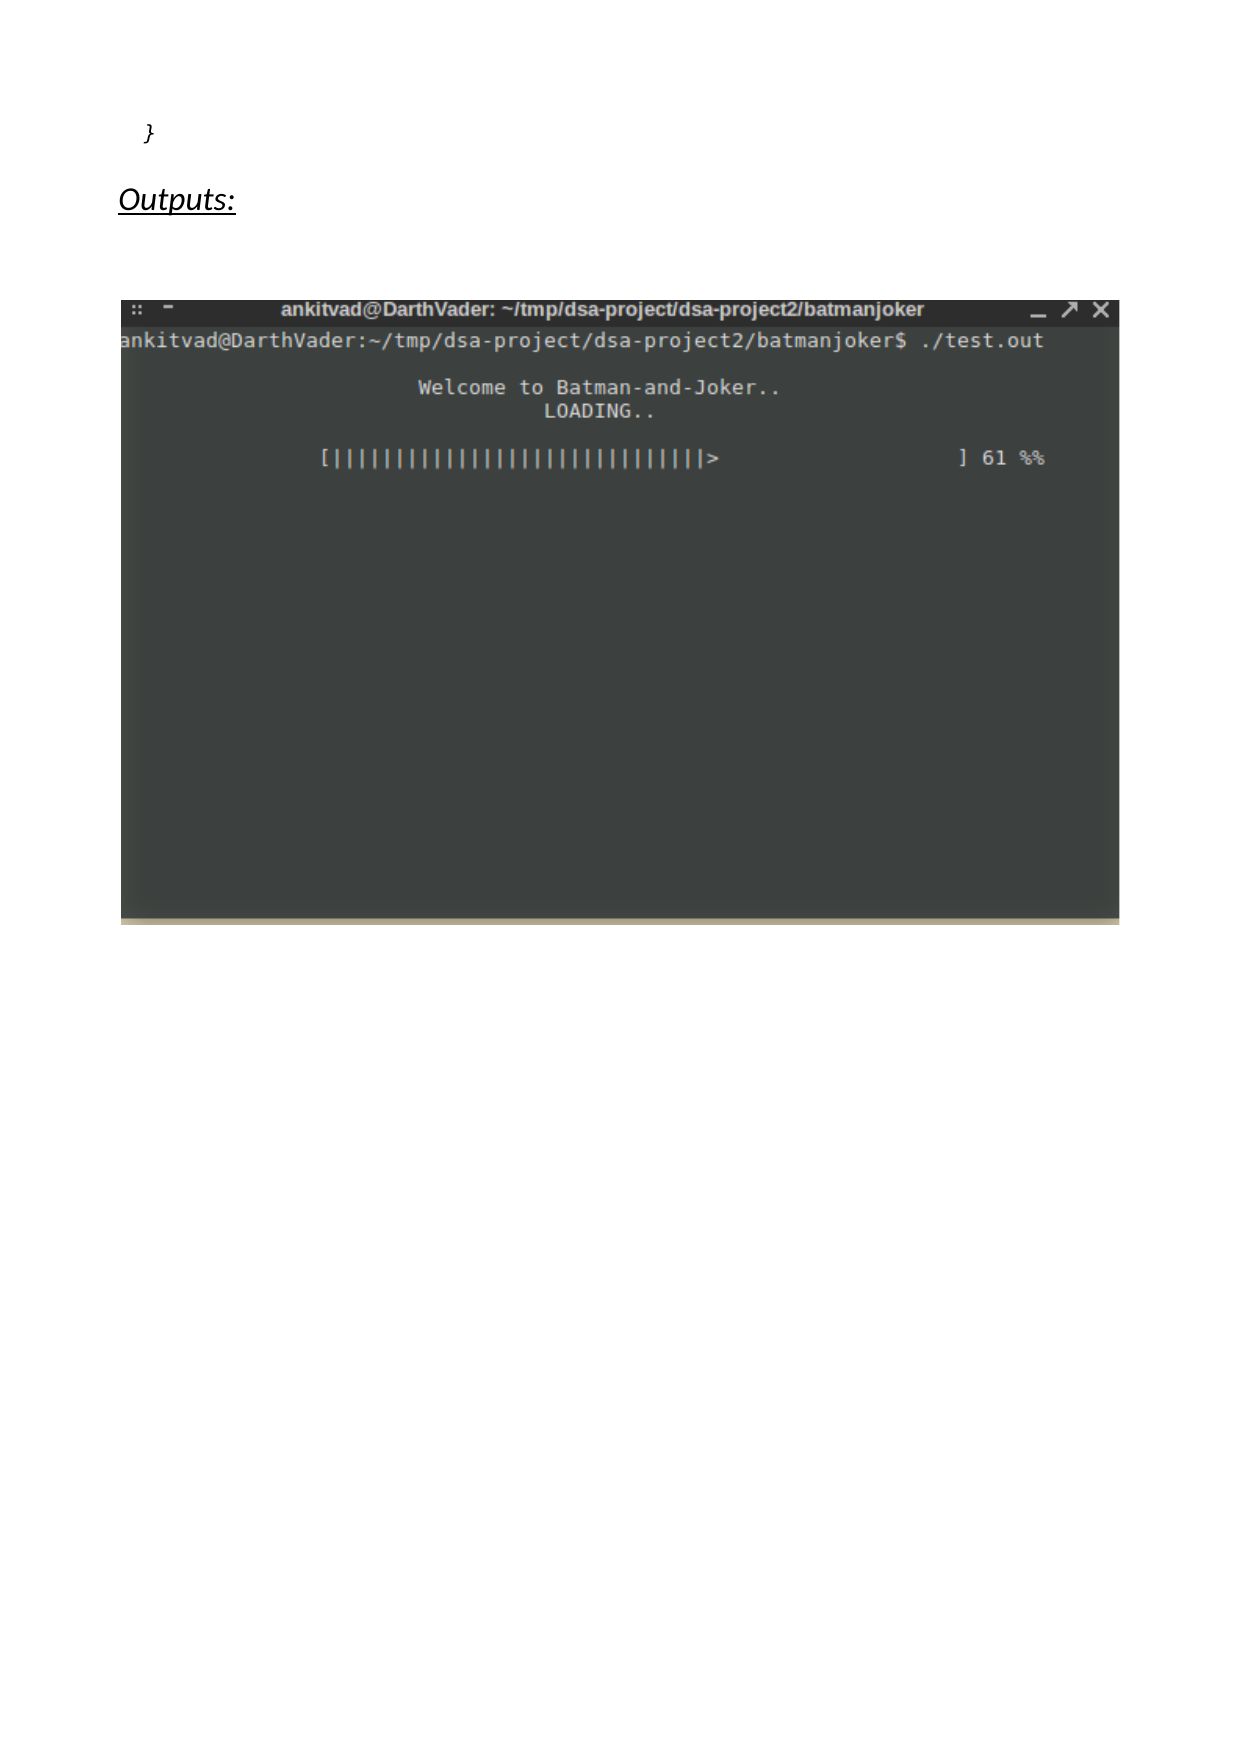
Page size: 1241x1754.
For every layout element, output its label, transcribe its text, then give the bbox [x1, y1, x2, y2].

picture [121, 300, 1120, 925]
table_header [118, 118, 129, 178]
text Outputs: [118, 178, 1122, 218]
table_header #include <iostream> #include <vector> #include <algorithm> #include <limits> #include <queue> #include <iterator> using namespace std; typedef vector<vector<pair<int,float> > > Graph;//So that the grph can store 2 numbers connected together. class Comparator { public: int operator() ( const pair<int,float>& p1, const pair<int,float> &p2) { return p1.second>p2.second; } }; void dijkstra(const Graph &G,const int &source,const int &destination,vector<int> &path) { vector<float> d(G.size()); vector<int> parent(G.size()); for(unsigned int i = 0 ;i < G.size(); i++) { d[i] = std::numeric_limits<float>::max(); parent[i] = -1; } priority_queue<pair<int,float>, vector<pair<int,float> >, Comparator> Q; d[source] = 0.0f; Q.push(make_pair(source,d[source])); while(!Q.empty()) { int u = Q.top().first; if(u==destination) break; Q.pop(); for(unsigned int i=0; i < G[u].size(); i++) { int v= G[u][i].first; float w = G[u][i].second; if(d[v] > d[u]+w) { d[v] = d[u]+w; parent[v] = u; Q.push(make_pair(v,d[v])); } } } path.clear(); int p = destination; path.push_back(destination); while(p!=source) { p = parent[p]; path.push_back(p); } } int main() { /* Graph GRAPH TYPE = UNDIRECTED NUMBER OF VERTICES = 6 indexed from 0 to 5 NUMBER OF EDGES = 9 edge 0->1 weight = 7 edge 0->2 weight = 9 edge 0->5 weight = 14 edge 1->2 weight = 10 edge 1->3 weight = 15 edge 2->5 weight = 2 edge 2->3 weight = 11 edge 3->4 weight = 6 edge 4->5 weight = 9 */ Graph g; int node; int start; int end; cout<<"\nPlease Insert the number of nodes..\n"; cin>>node; g.resize(node); for(int i=0;i<node;i++) { int connecting_node; int weight; int connections; cout<<"\nEnter details for node "<<i+1; cout<<"\nHow many connections does it have: "; cin>>connections; for(int j=0;j<connections;j++) { cout<<"\nEnter details for "<<j+1<<" conection"; cout<<"\nIt is connected to node: "; cin>>connecting_node; cout<<"\nWhat is the weight:"; cin>>weight; g[i].push_back(make_pair(connecting_node-1,weight)); g[connecting_node-1].push_back(make_pair(i,weight)); } } /* g[0].push_back(make_pair(1,7)); g[1].push_back(make_pair(0,7)); g[0].push_back(make_pair(2,9)); g[2].push_back(make_pair(0,9)); g[0].push_back(make_pair(5,14)); g[5].push_back(make_pair(0,14)); g[1].push_back(make_pair(2,10)); g[2].push_back(make_pair(1,10)); g[1].push_back(make_pair(3,15)); g[3].push_back(make_pair(1,15)); g[2].push_back(make_pair(5,2)); g[5].push_back(make_pair(2,2)); g[2].push_back(make_pair(3,11)); g[3].push_back(make_pair(2,11)); g[3].push_back(make_pair(4,6)); g[4].push_back(make_pair(3,6)); g[4].push_back(make_pair(5,9)); g[5].push_back(make_pair(4,9)); */ vector<int> path;//Matrix to store the shortest path.. cout<<"\nPlease enter the start node : "; cin>>start; cout<<"\nPlease enter the end node : "; cin>>end; dijkstra(g,start-1,end-1,path); cout<<"\n Hence the shortest path is:\n"; for(int i=path.size()-1;i>=0;i--) cout<<path[i]+1<<"->"; return 0; } [141, 118, 1240, 178]
table_header [130, 118, 141, 178]
